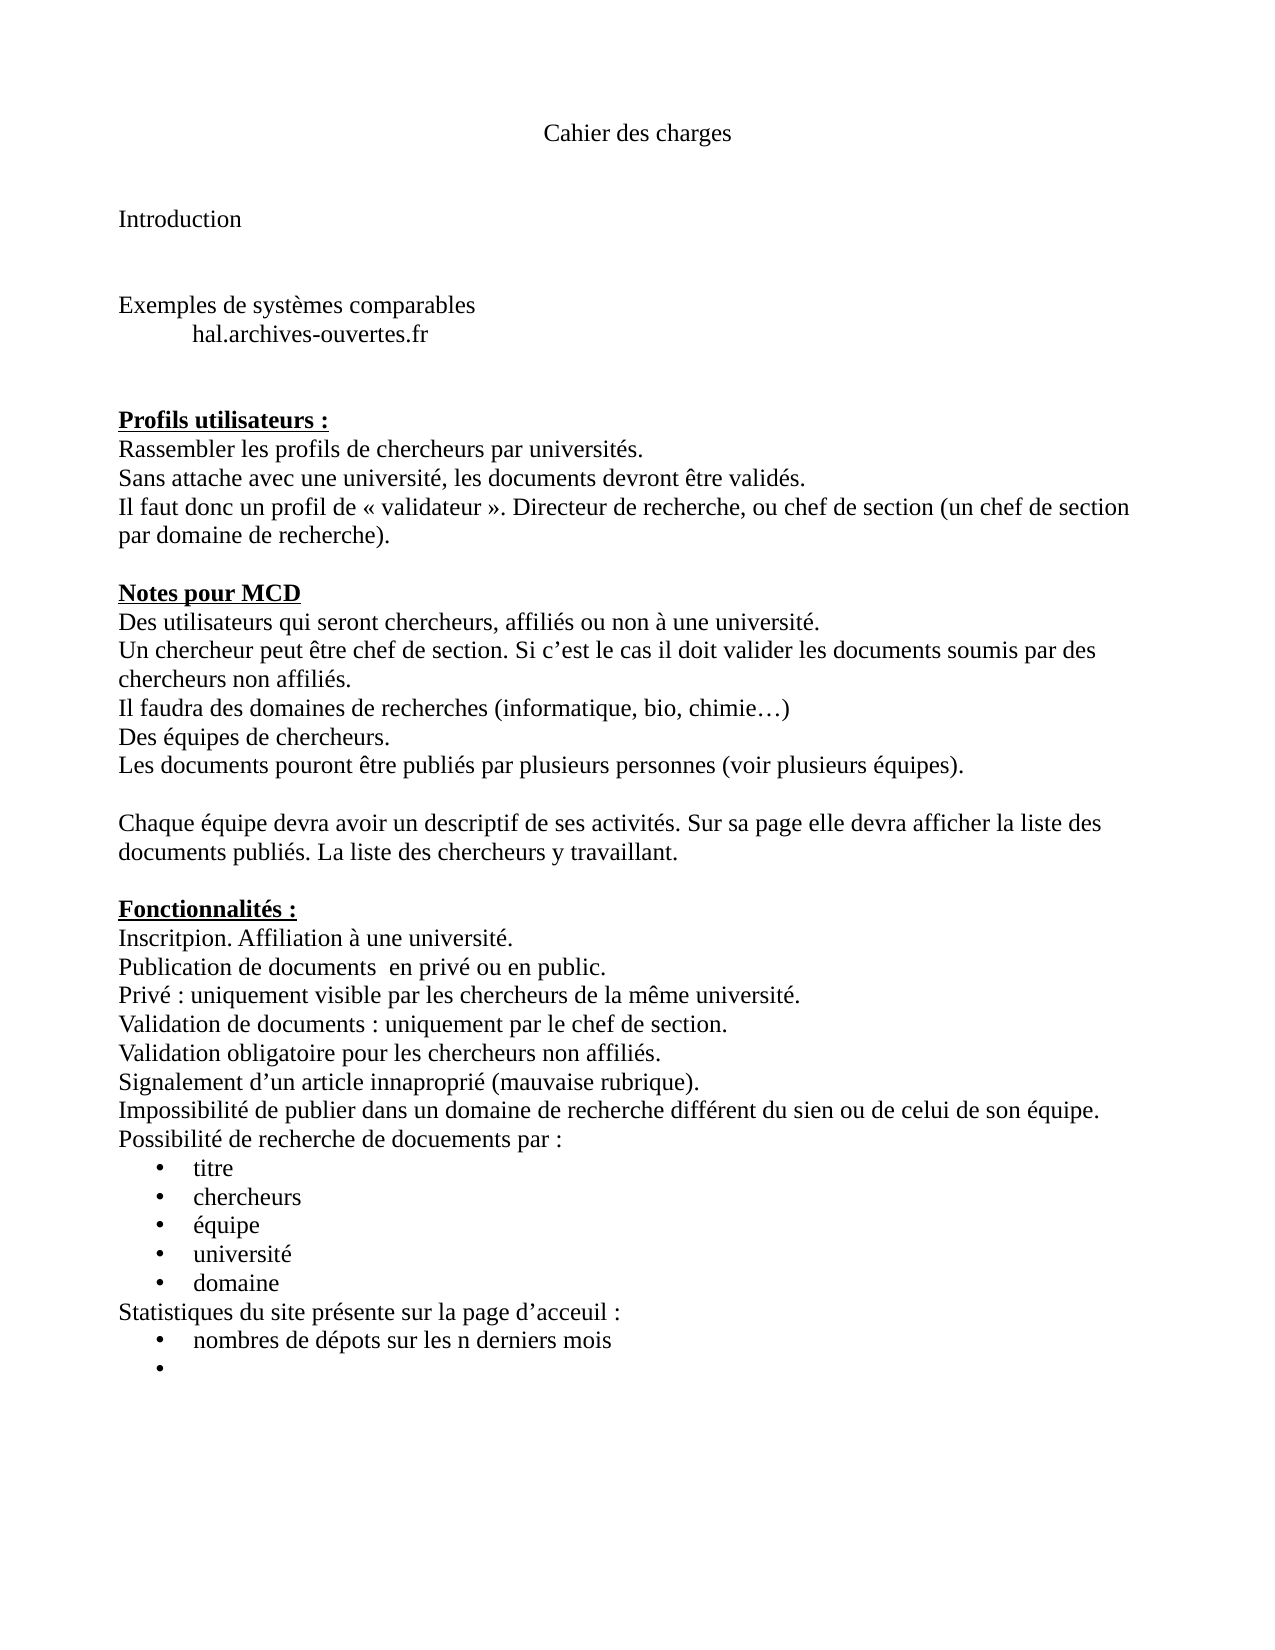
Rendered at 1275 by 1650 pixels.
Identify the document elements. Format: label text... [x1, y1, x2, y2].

text Introduction [118, 204, 1157, 233]
text Inscritpion. Affiliation à une université. [118, 923, 1157, 952]
text Fonctionnalités : [118, 894, 1157, 923]
text Exemples de systèmes comparables [118, 291, 1157, 319]
text Impossibilité de publier dans un domaine de recherche différent du sien ou de celui de son équipe. [118, 1096, 1157, 1124]
text Chaque équipe devra avoir un descriptif de ses activités. Sur sa page elle devra afficher la liste des documents publiés. La liste des chercheurs y travaillant. [118, 808, 1157, 866]
text Des équipes de chercheurs. [118, 722, 1157, 751]
text Les documents pouront être publiés par plusieurs personnes (voir plusieurs équipes). [118, 751, 1157, 779]
text hal.archives-ouvertes.fr [118, 319, 1157, 348]
text Il faut donc un profil de « validateur ». Directeur de recherche, ou chef de section (un chef de section par domaine de recherche). [118, 492, 1157, 549]
list université [156, 1239, 1157, 1268]
list titre [156, 1153, 1157, 1182]
text Sans attache avec une université, les documents devront être validés. [118, 463, 1157, 492]
text Des utilisateurs qui seront chercheurs, affiliés ou non à une université. [118, 607, 1157, 636]
text Validation de documents : uniquement par le chef de section. [118, 1009, 1157, 1038]
text Validation obligatoire pour les chercheurs non affiliés. [118, 1038, 1157, 1067]
text Privé : uniquement visible par les chercheurs de la même université. [118, 981, 1157, 1009]
list nombres de dépots sur les n derniers mois [156, 1326, 1157, 1354]
text Il faudra des domaines de recherches (informatique, bio, chimie…) [118, 693, 1157, 722]
text Cahier des charges [118, 118, 1157, 147]
text Signalement d’un article innaproprié (mauvaise rubrique). [118, 1067, 1157, 1096]
list équipe [156, 1211, 1157, 1239]
list domaine [156, 1268, 1157, 1297]
text Publication de documents en privé ou en public. [118, 952, 1157, 981]
text Rassembler les profils de chercheurs par universités. [118, 434, 1157, 463]
text Statistiques du site présente sur la page d’acceuil : [118, 1297, 1157, 1326]
text Notes pour MCD [118, 578, 1157, 607]
text Possibilité de recherche de docuements par : [118, 1124, 1157, 1153]
text Profils utilisateurs : [118, 406, 1157, 434]
list chercheurs [156, 1182, 1157, 1211]
text Un chercheur peut être chef de section. Si c’est le cas il doit valider les documents soumis par des chercheurs non affiliés. [118, 636, 1157, 693]
